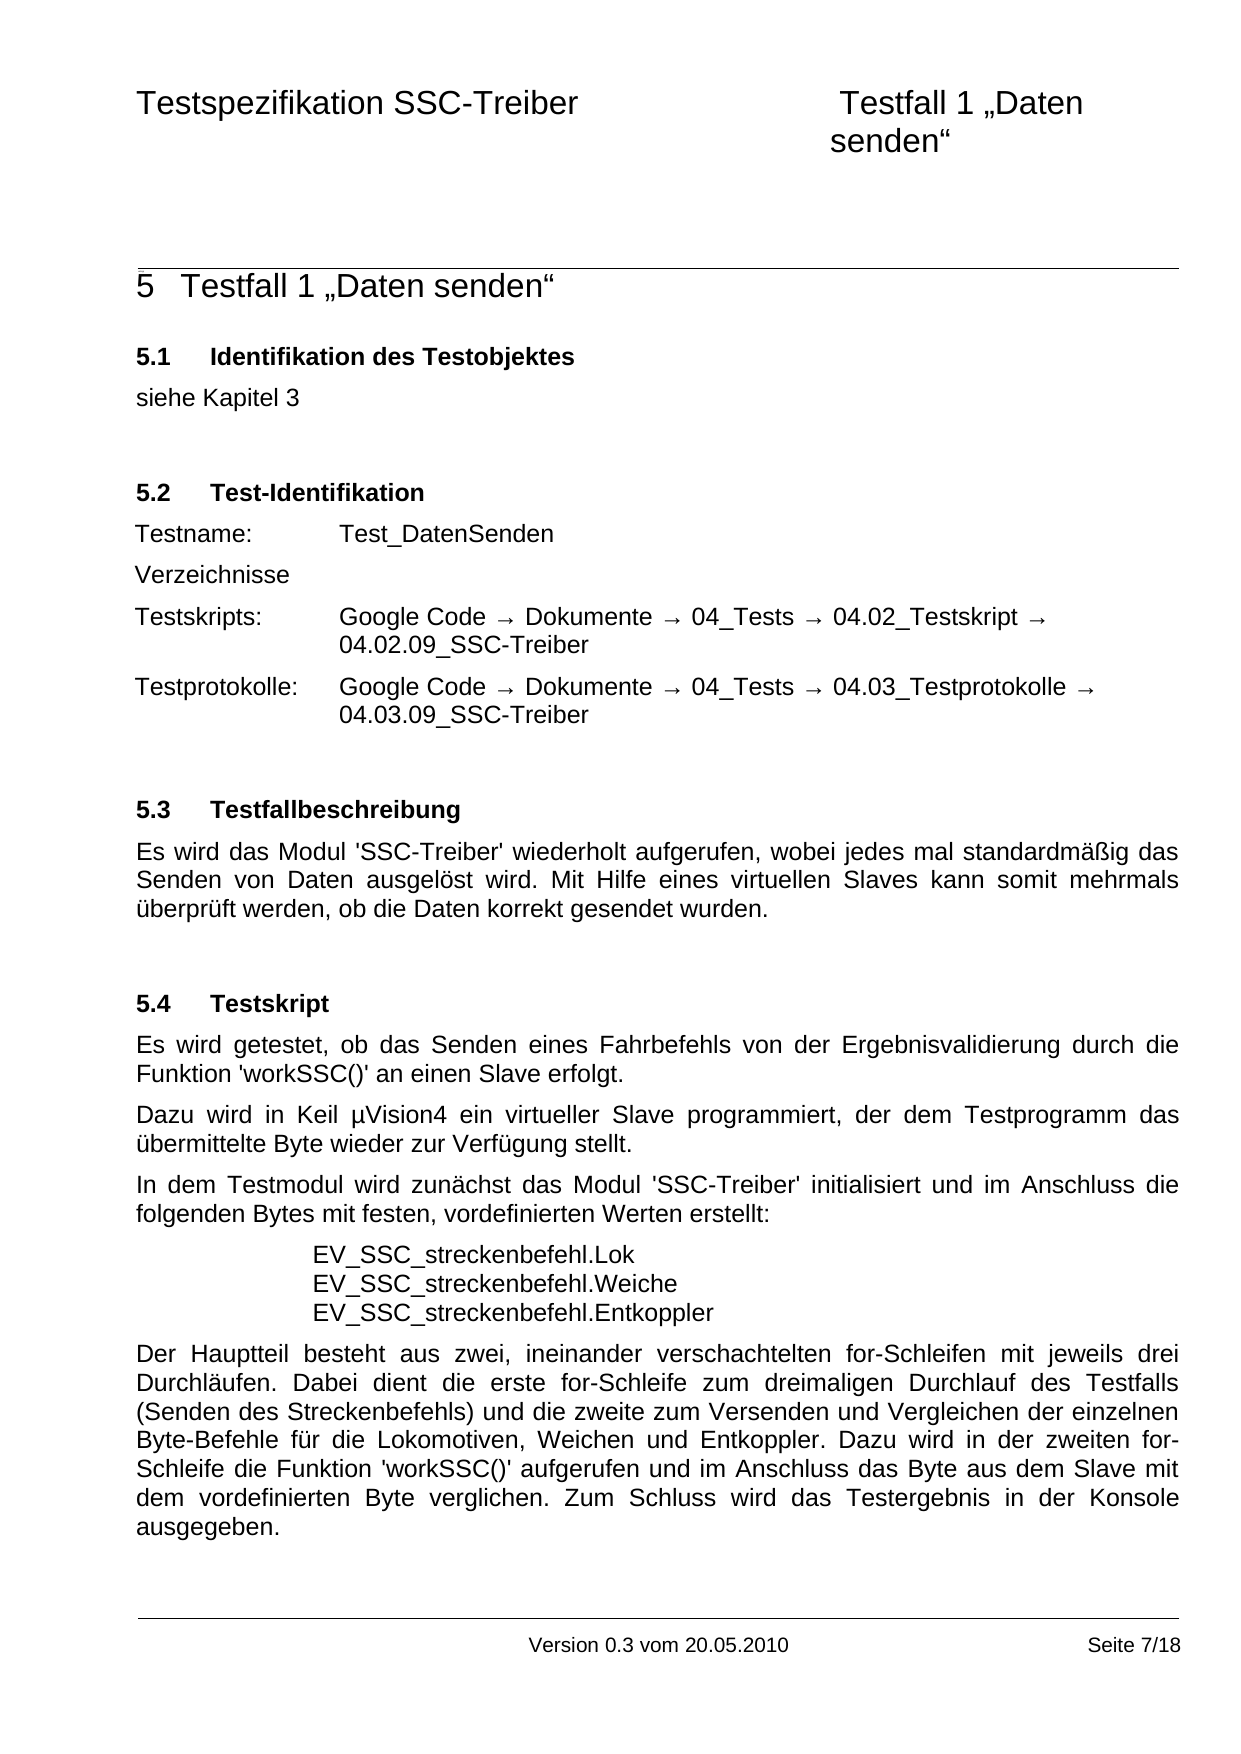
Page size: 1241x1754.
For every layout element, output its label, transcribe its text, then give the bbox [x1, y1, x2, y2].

text Testskripts: Google Code → Dokumente → 04_Tests → 04.02_Testskript → 04.02.09_SSC-Treiber [134, 602, 1181, 659]
text Es wird getestet, ob das Senden eines Fahrbefehls von der Ergebnisvalidierung durch die Funktion 'workSSC()' an einen Slave erfolgt. [136, 1031, 1181, 1088]
subtitle Testskript [136, 989, 1181, 1018]
subtitle Testfallbeschreibung [136, 796, 1181, 824]
text Testname: Test_DatenSenden [134, 519, 1181, 548]
text In dem Testmodul wird zunächst das Modul 'SSC-Treiber' initialisiert und im Anschluss die folgenden Bytes mit festen, vordefinierten Werten erstellt: [136, 1171, 1181, 1228]
text EV_SSC_streckenbefehl.Weiche [312, 1269, 1181, 1298]
subtitle Identifikation des Testobjektes [136, 342, 1181, 371]
text EV_SSC_streckenbefehl.Entkoppler [312, 1298, 1181, 1327]
text siehe Kapitel 3 [136, 383, 1181, 412]
text EV_SSC_streckenbefehl.Lok [312, 1240, 1181, 1269]
text Dazu wird in Keil µVision4 ein virtueller Slave programmiert, der dem Testprogramm das übermittelte Byte wieder zur Verfügung stellt. [136, 1101, 1181, 1158]
text Es wird das Modul 'SSC-Treiber' wiederholt aufgerufen, wobei jedes mal standardmäßig das Senden von Daten ausgelöst wird. Mit Hilfe eines virtuellen Slaves kann somit mehrmals überprüft werden, ob die Daten korrekt gesendet wurden. [136, 837, 1181, 923]
text Der Hauptteil besteht aus zwei, ineinander verschachtelten for-Schleifen mit jeweils drei Durchläufen. Dabei dient die erste for-Schleife zum dreimaligen Durchlauf des Testfalls (Senden des Streckenbefehls) und die zweite zum Versenden und Vergleichen der einzelnen Byte-Befehle für die Lokomotiven, Weichen und Entkoppler. Dazu wird in der zweiten for-Schleife die Funktion 'workSSC()' aufgerufen und im Anschluss das Byte aus dem Slave mit dem vordefinierten Byte verglichen. Zum Schluss wird das Testergebnis in der Konsole ausgegeben. [136, 1339, 1181, 1540]
subtitle Testfall 1 „Daten senden“ [136, 289, 1181, 304]
text Verzeichnisse [134, 561, 1181, 589]
subtitle Test-Identifikation [136, 478, 1181, 507]
text Testprotokolle: Google Code → Dokumente → 04_Tests → 04.03_Testprotokolle → 04.03.09_SSC-Treiber [134, 672, 1181, 729]
